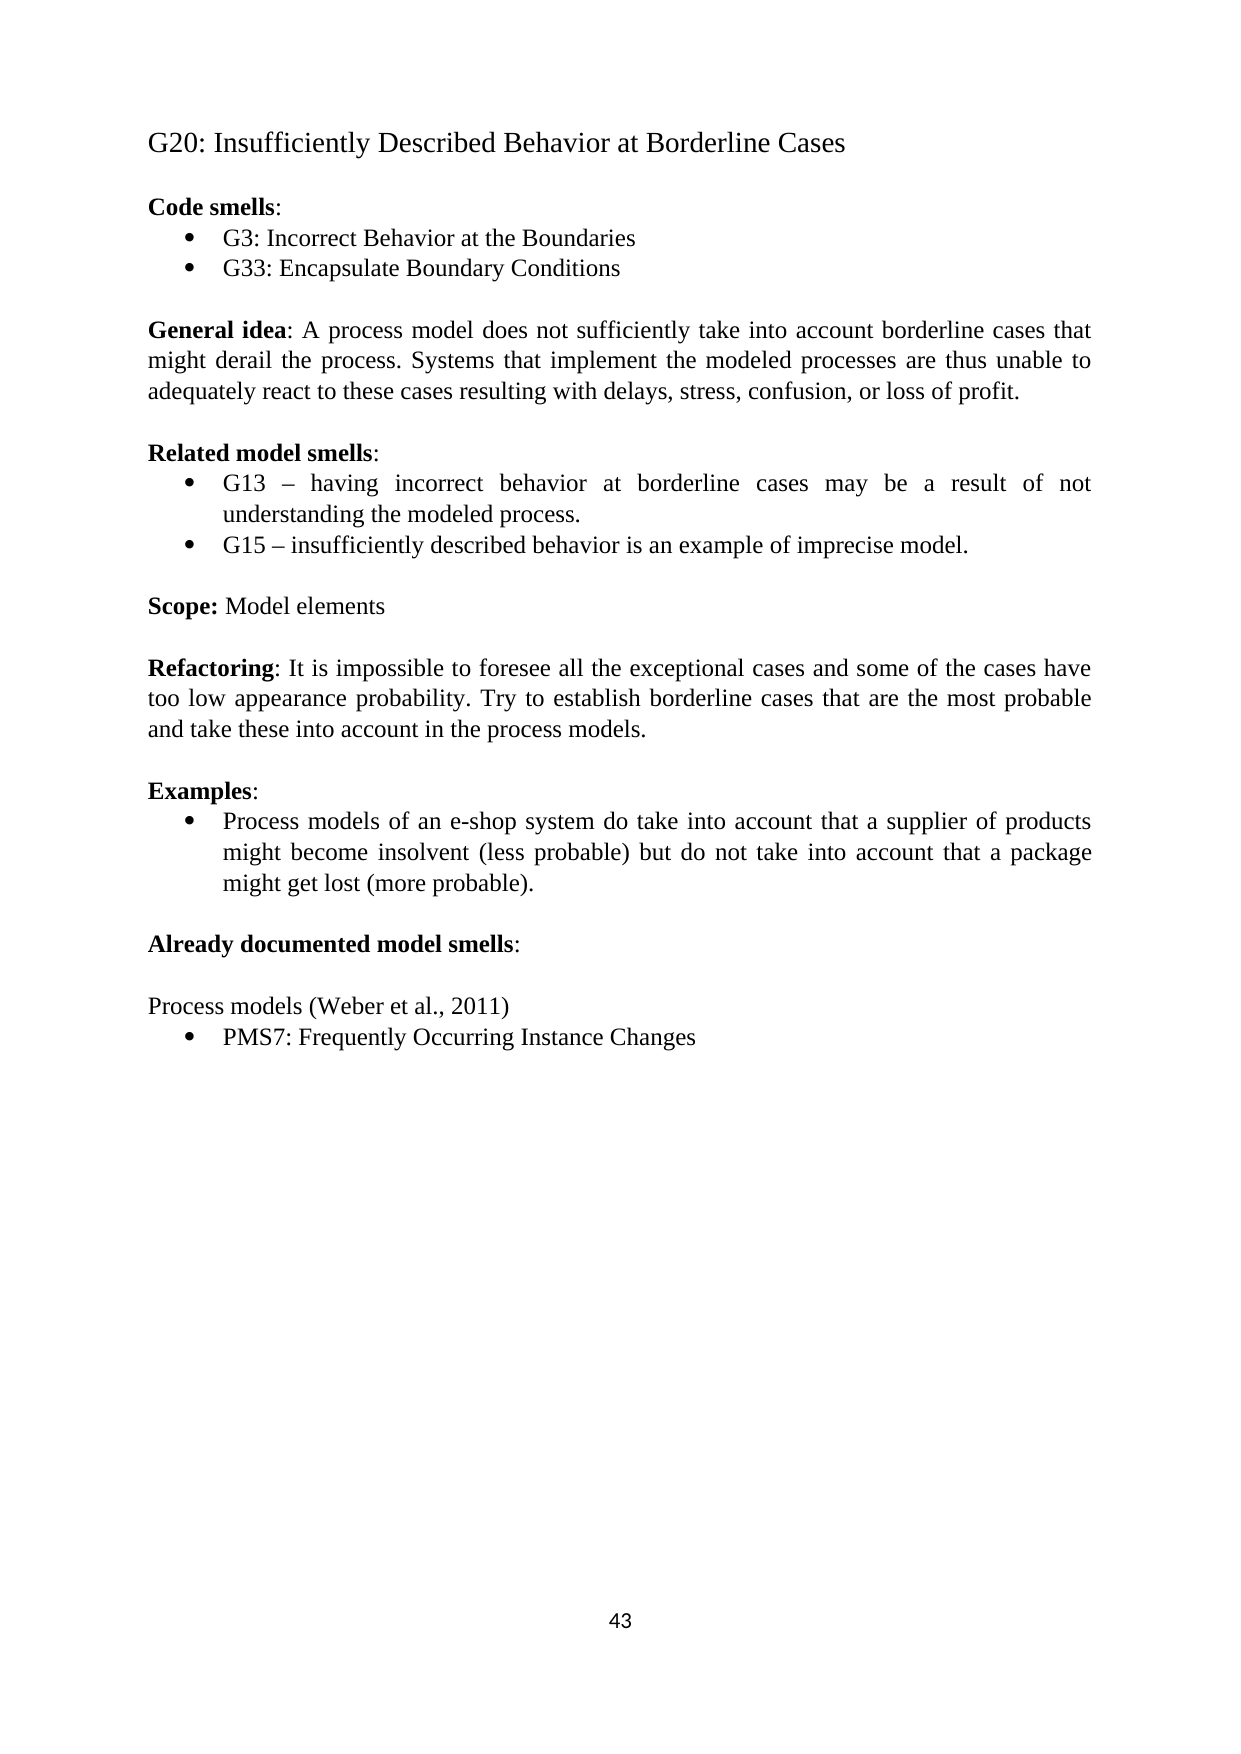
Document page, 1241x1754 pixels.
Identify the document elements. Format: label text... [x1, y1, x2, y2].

list G3: Incorrect Behavior at the Boundaries [185, 223, 1093, 251]
text Code smells: [148, 192, 1093, 221]
text Refactoring: It is impossible to foresee all the exceptional cases and some of the cases have too low appearance probability. Try to establish borderline cases that are the most probable and take these into account in the process models. [148, 653, 1093, 743]
text General idea: A process model does not sufficiently take into account borderline cases that might derail the process. Systems that implement the modeled processes are thus unable to adequately react to these cases resulting with delays, stress, confusion, or loss of profit. [148, 315, 1093, 405]
text Already documented model smells: [148, 929, 1093, 958]
list G13 – having incorrect behavior at borderline cases may be a result of not understanding the modeled process. [185, 468, 1093, 528]
subtitle G20: Insufficiently Described Behavior at Borderline Cases [148, 125, 1093, 159]
list PMS7: Frequently Occurring Instance Changes [185, 1022, 1093, 1050]
text Scope: Model elements [148, 591, 1093, 620]
list G15 – insufficiently described behavior is an example of imprecise model. [185, 530, 1093, 559]
text Examples: [148, 776, 1093, 804]
text Process models (Weber et al., 2011) [148, 991, 1093, 1019]
list G33: Encapsulate Boundary Conditions [185, 253, 1093, 282]
text Related model smells: [148, 438, 1093, 466]
list Process models of an e-shop system do take into account that a supplier of products might become insolvent (less probable) but do not take into account that a package might get lost (more probable). [185, 806, 1093, 897]
